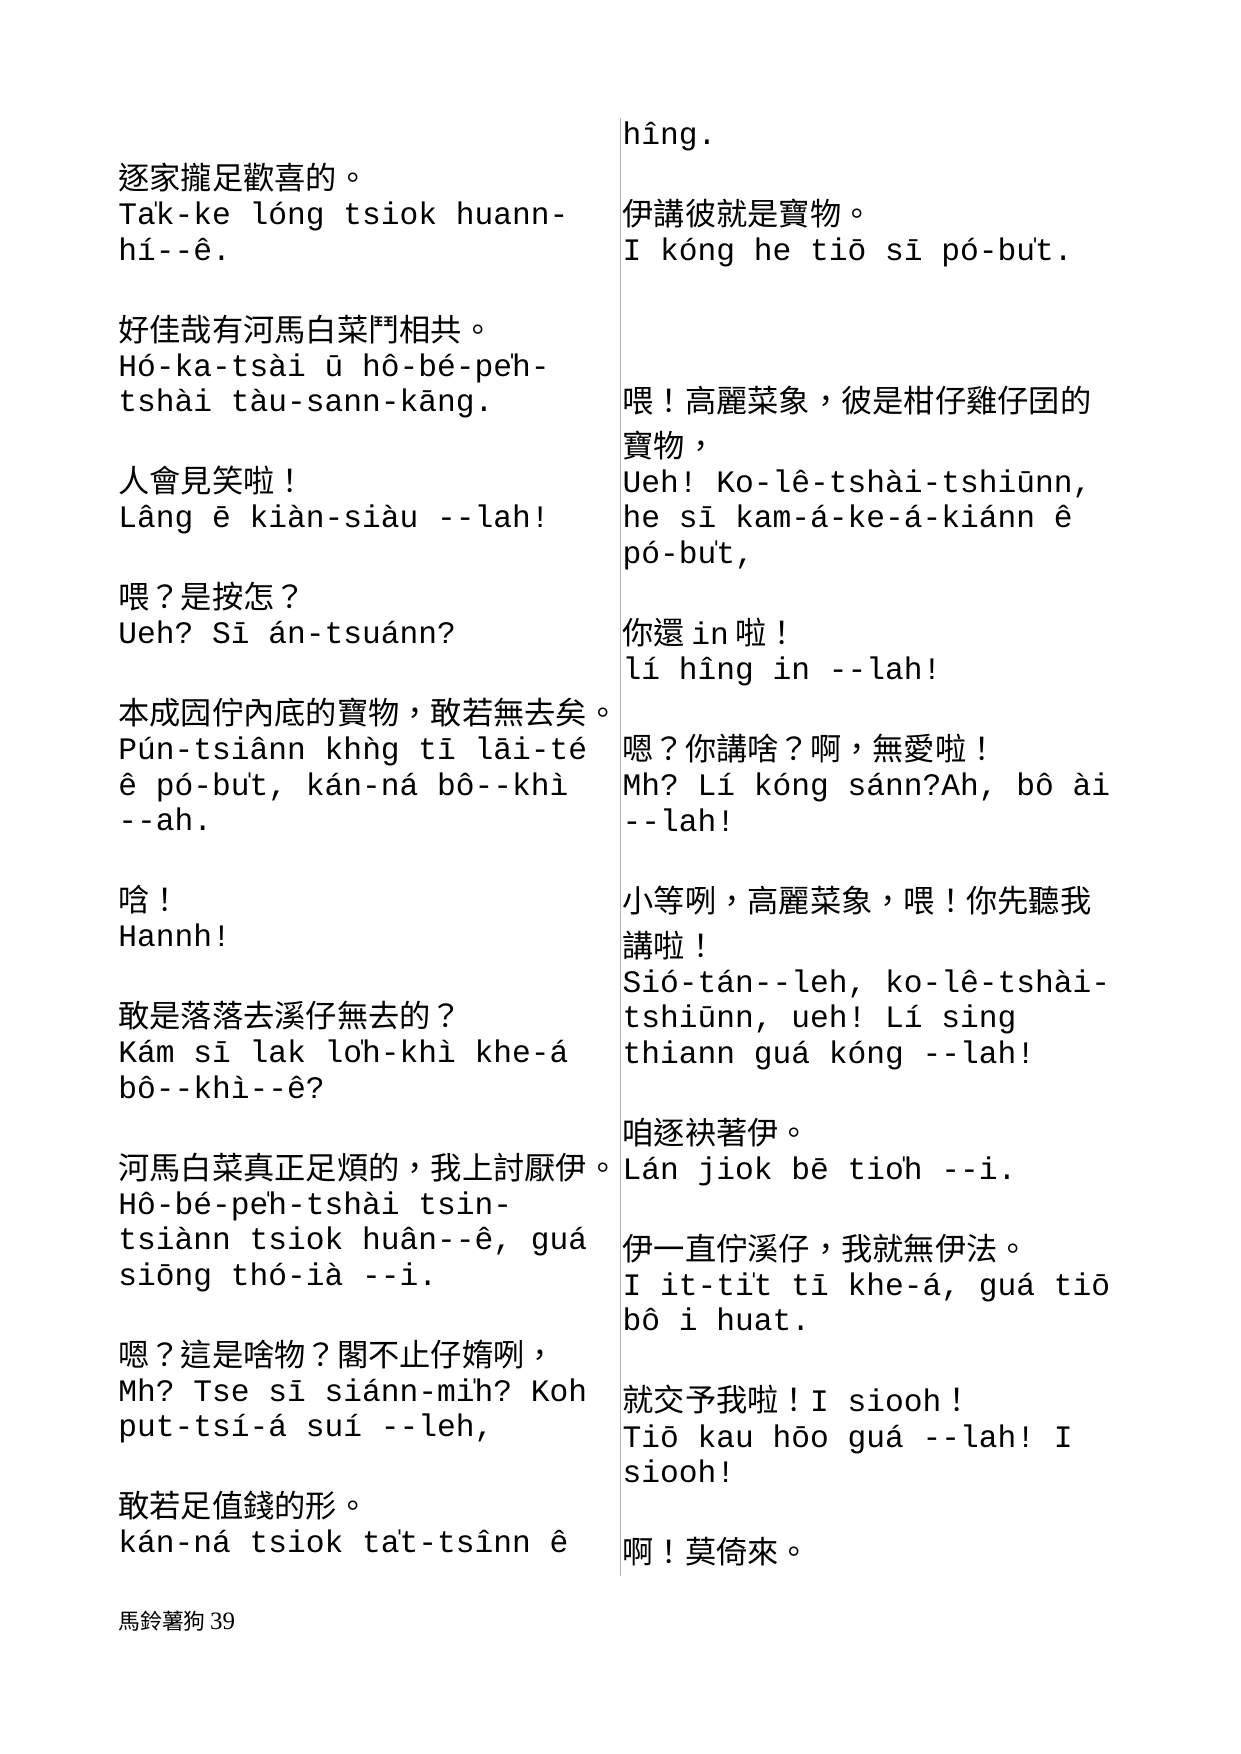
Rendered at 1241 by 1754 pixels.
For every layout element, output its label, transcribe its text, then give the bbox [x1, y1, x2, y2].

text 敢若足值錢的形。 [118, 1481, 618, 1526]
text Hô-bé-pe̍h-tshài tsin-tsiànn tsiok huân--ê, guá siōng thó-ià --i. [118, 1188, 618, 1294]
text 伊講彼就是寶物。 [622, 189, 1122, 234]
text I it-ti̍t tī khe-á, guá tiō bô i huat. [622, 1269, 1122, 1340]
text hîng. [622, 118, 1122, 153]
text 人會見笑啦！ [118, 456, 618, 502]
text Ta̍k-ke lóng tsiok huann-hí--ê. [118, 199, 618, 269]
text 本成囥佇內底的寶物，敢若無去矣。 [118, 688, 618, 734]
text I kóng he tiō sī pó-bu̍t. [622, 234, 1122, 269]
text Ueh! Ko-lê-tshài-tshiūnn, he sī kam-á-ke-á-kiánn ê pó-bu̍t, [622, 466, 1122, 572]
text Pún-tsiânn khǹg tī lāi-té ê pó-bu̍t, kán-ná bô--khì --ah. [118, 734, 618, 840]
text Hannh! [118, 921, 618, 956]
text 嗯？你講啥？啊，無愛啦！ [622, 724, 1122, 769]
text Ueh? Sī án-tsuánn? [118, 618, 618, 653]
text 河馬白菜真正足煩的，我上討厭伊。 [118, 1143, 618, 1188]
text Sió-tán--leh, ko-lê-tshài-tshiūnn, ueh! Lí sing thiann guá kóng --lah! [622, 966, 1122, 1072]
text lí hîng in --lah! [622, 653, 1122, 689]
text 咱逐袂著伊。 [622, 1108, 1122, 1153]
text 逐家攏足歡喜的。 [118, 153, 618, 199]
text Lâng ē kiàn-siàu --lah! [118, 502, 618, 537]
text 啊！莫倚來。 [622, 1527, 1122, 1572]
text Mh? Tse sī siánn-mi̍h? Koh put-tsí-á suí --leh, [118, 1375, 618, 1446]
text Lán jiok bē tio̍h --i. [622, 1153, 1122, 1188]
text 喂！高麗菜象，彼是柑仔雞仔囝的寶物， [622, 376, 1122, 466]
text 你還in啦！ [622, 608, 1122, 653]
text 唅！ [118, 875, 618, 921]
text Hó-ka-tsài ū hô-bé-pe̍h-tshài tàu-sann-kāng. [118, 350, 618, 421]
text Kám sī lak lo̍h-khì khe-á bô--khì--ê? [118, 1037, 618, 1107]
text 嗯？這是啥物？閣不止仔媠咧， [118, 1330, 618, 1375]
text 敢是落落去溪仔無去的？ [118, 991, 618, 1037]
text 伊一直佇溪仔，我就無伊法。 [622, 1224, 1122, 1269]
text Tiō kau hōo guá --lah! I siooh! [622, 1421, 1122, 1492]
text 喂？是按怎？ [118, 572, 618, 618]
text Mh? Lí kóng sánn?Ah, bô ài --lah! [622, 769, 1122, 840]
text 小等咧，高麗菜象，喂！你先聽我講啦！ [622, 876, 1122, 966]
text kán-ná tsiok ta̍t-tsînn ê [118, 1526, 618, 1562]
text 就交予我啦！I siooh！ [622, 1375, 1122, 1421]
text 好佳哉有河馬白菜鬥相共。 [118, 305, 618, 350]
